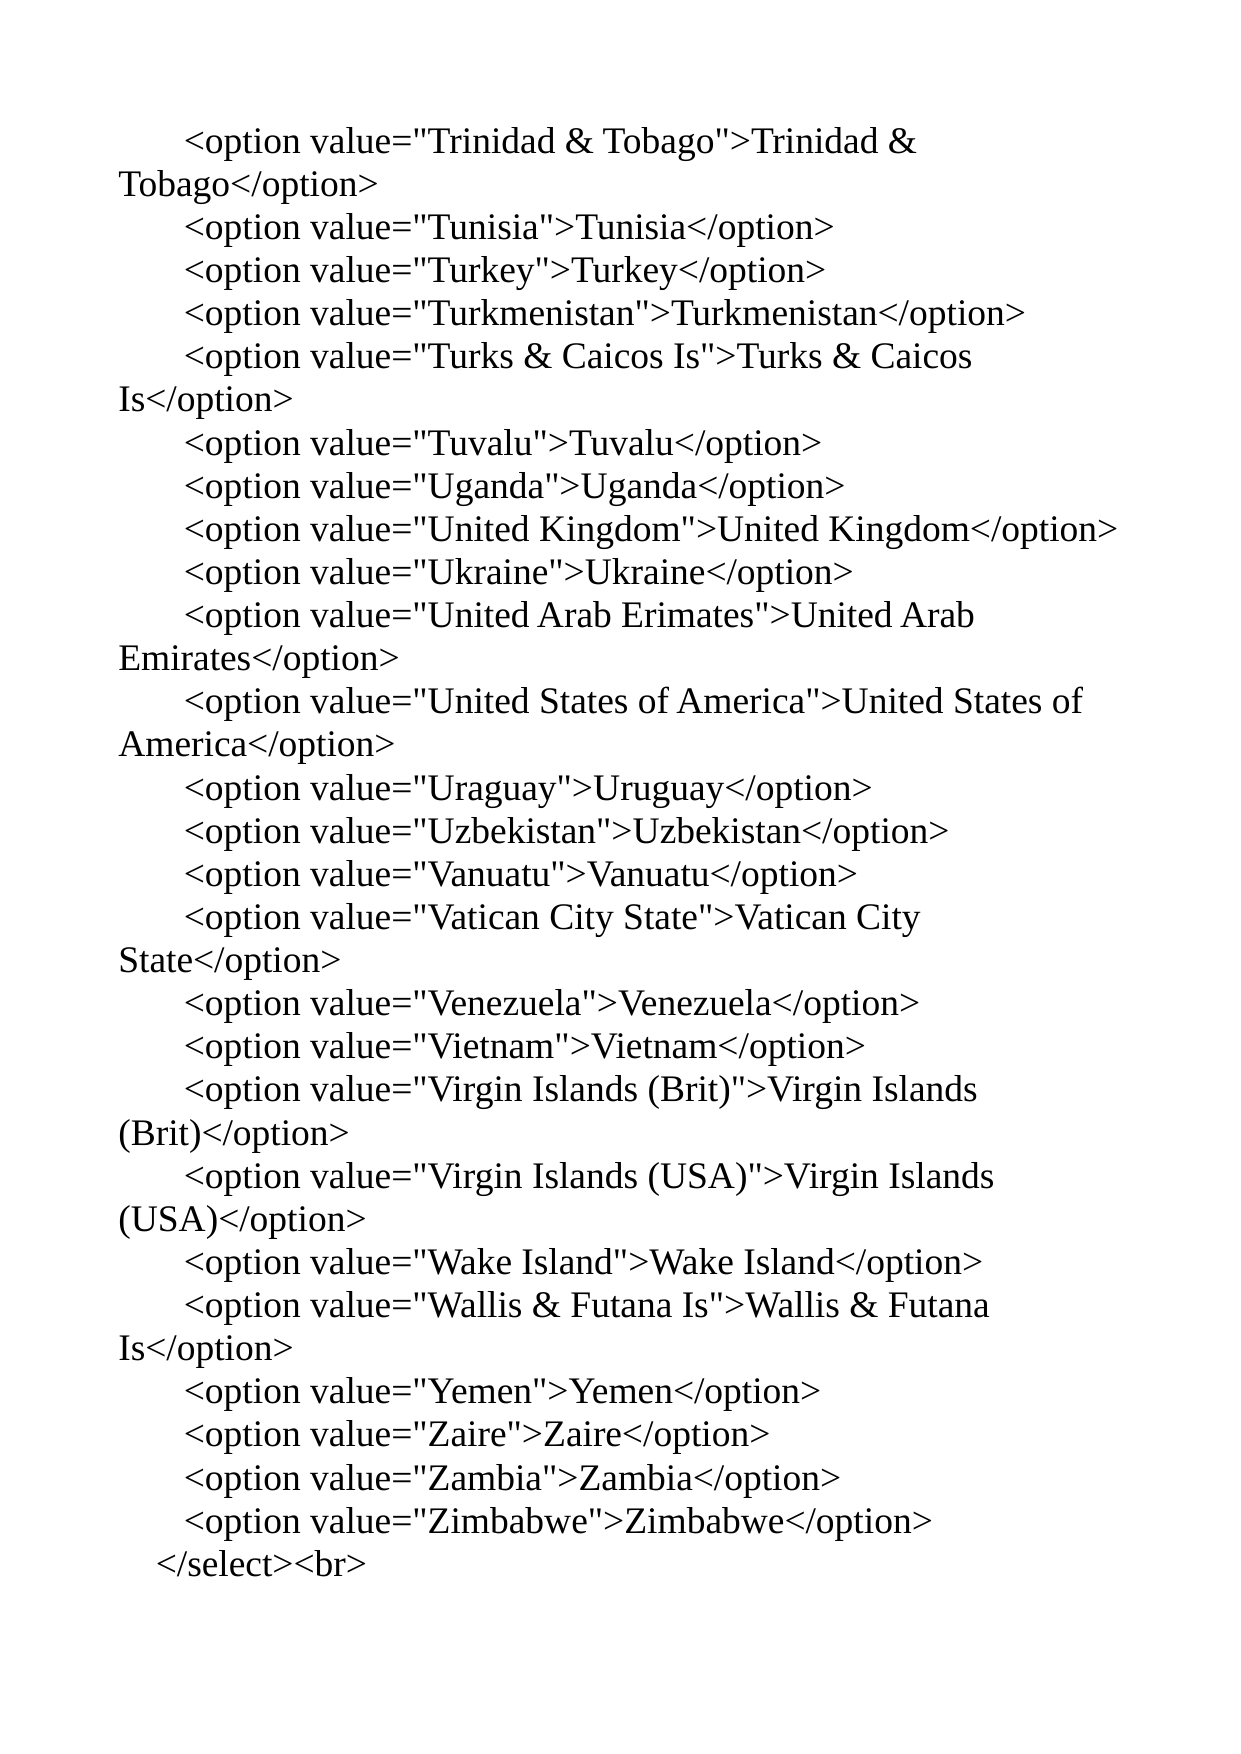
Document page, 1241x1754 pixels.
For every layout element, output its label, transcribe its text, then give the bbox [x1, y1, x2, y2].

text <option value="Virgin Islands (Brit)">Virgin Islands (Brit)</option> [118, 1067, 1122, 1153]
text <option value="Turks & Caicos Is">Turks & Caicos Is</option> [118, 334, 1122, 420]
text <option value="Ukraine">Ukraine</option> [118, 549, 1122, 592]
text </select><br> [118, 1541, 1122, 1584]
text <option value="Turkmenistan">Turkmenistan</option> [118, 291, 1122, 334]
text <option value="Tunisia">Tunisia</option> [118, 204, 1122, 247]
text <option value="Wake Island">Wake Island</option> [118, 1239, 1122, 1282]
text <option value="Uzbekistan">Uzbekistan</option> [118, 808, 1122, 851]
text <option value="Zaire">Zaire</option> [118, 1412, 1122, 1455]
text <option value="Virgin Islands (USA)">Virgin Islands (USA)</option> [118, 1153, 1122, 1239]
text <option value="Venezuela">Venezuela</option> [118, 981, 1122, 1024]
text <option value="Uganda">Uganda</option> [118, 463, 1122, 506]
text <option value="United States of America">United States of America</option> [118, 679, 1122, 765]
text <option value="Vanuatu">Vanuatu</option> [118, 851, 1122, 894]
text <option value="Vatican City State">Vatican City State</option> [118, 894, 1122, 981]
text <option value="Uraguay">Uruguay</option> [118, 765, 1122, 808]
text <option value="Tuvalu">Tuvalu</option> [118, 420, 1122, 463]
text <option value="Zambia">Zambia</option> [118, 1455, 1122, 1498]
text <option value="Wallis & Futana Is">Wallis & Futana Is</option> [118, 1282, 1122, 1369]
text <option value="United Arab Erimates">United Arab Emirates</option> [118, 592, 1122, 679]
text <option value="Trinidad & Tobago">Trinidad & Tobago</option> [118, 118, 1122, 204]
text <option value="United Kingdom">United Kingdom</option> [118, 506, 1122, 549]
text <option value="Yemen">Yemen</option> [118, 1369, 1122, 1412]
text <option value="Zimbabwe">Zimbabwe</option> [118, 1498, 1122, 1541]
text <option value="Turkey">Turkey</option> [118, 247, 1122, 291]
text <option value="Vietnam">Vietnam</option> [118, 1024, 1122, 1067]
